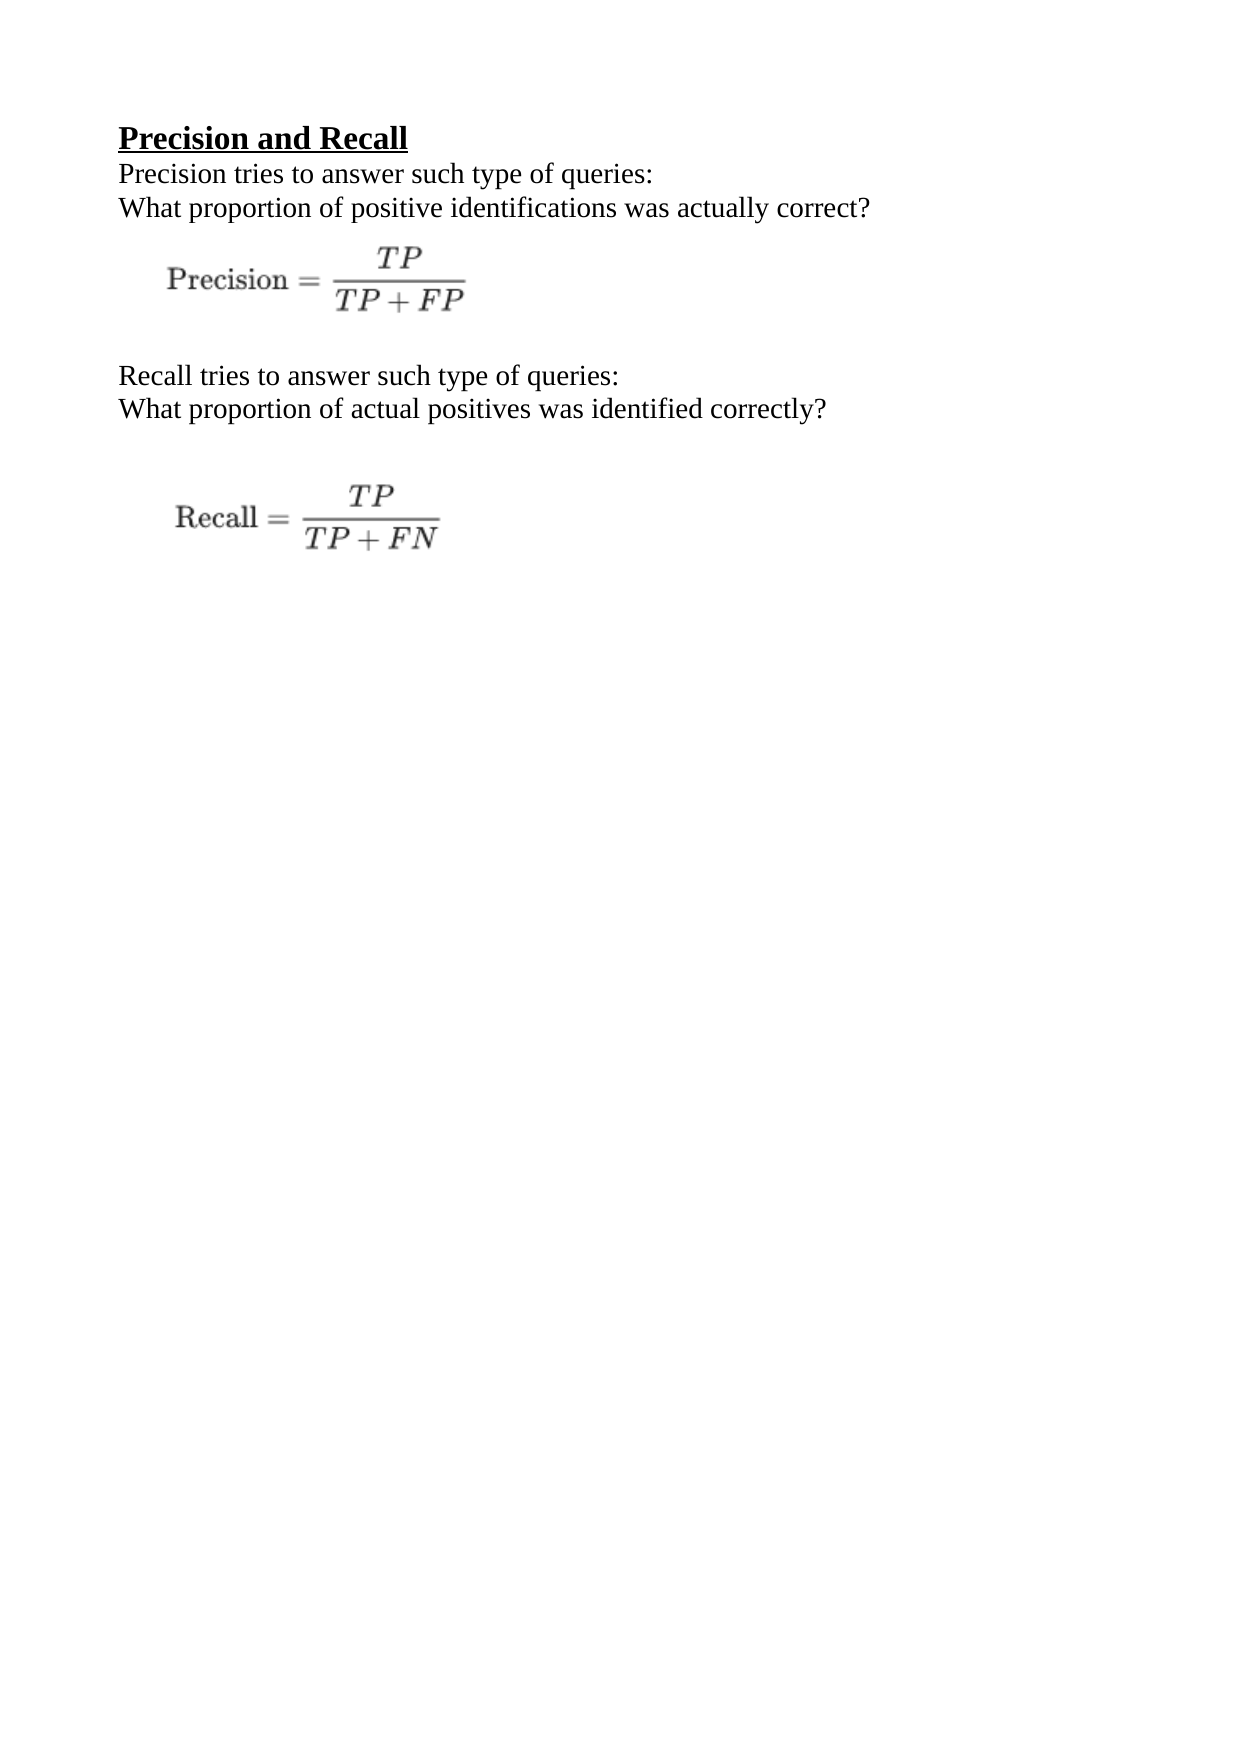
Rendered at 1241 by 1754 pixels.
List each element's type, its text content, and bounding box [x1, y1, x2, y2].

picture [167, 458, 483, 570]
text Precision and Recall [118, 118, 1122, 156]
text Recall tries to answer such type of queries: [118, 358, 1122, 391]
text What proportion of positive identifications was actually correct? [118, 190, 1122, 223]
text Precision tries to answer such type of queries: [118, 156, 1122, 190]
text What proportion of actual positives was identified correctly? [118, 391, 1122, 425]
picture [153, 223, 496, 332]
